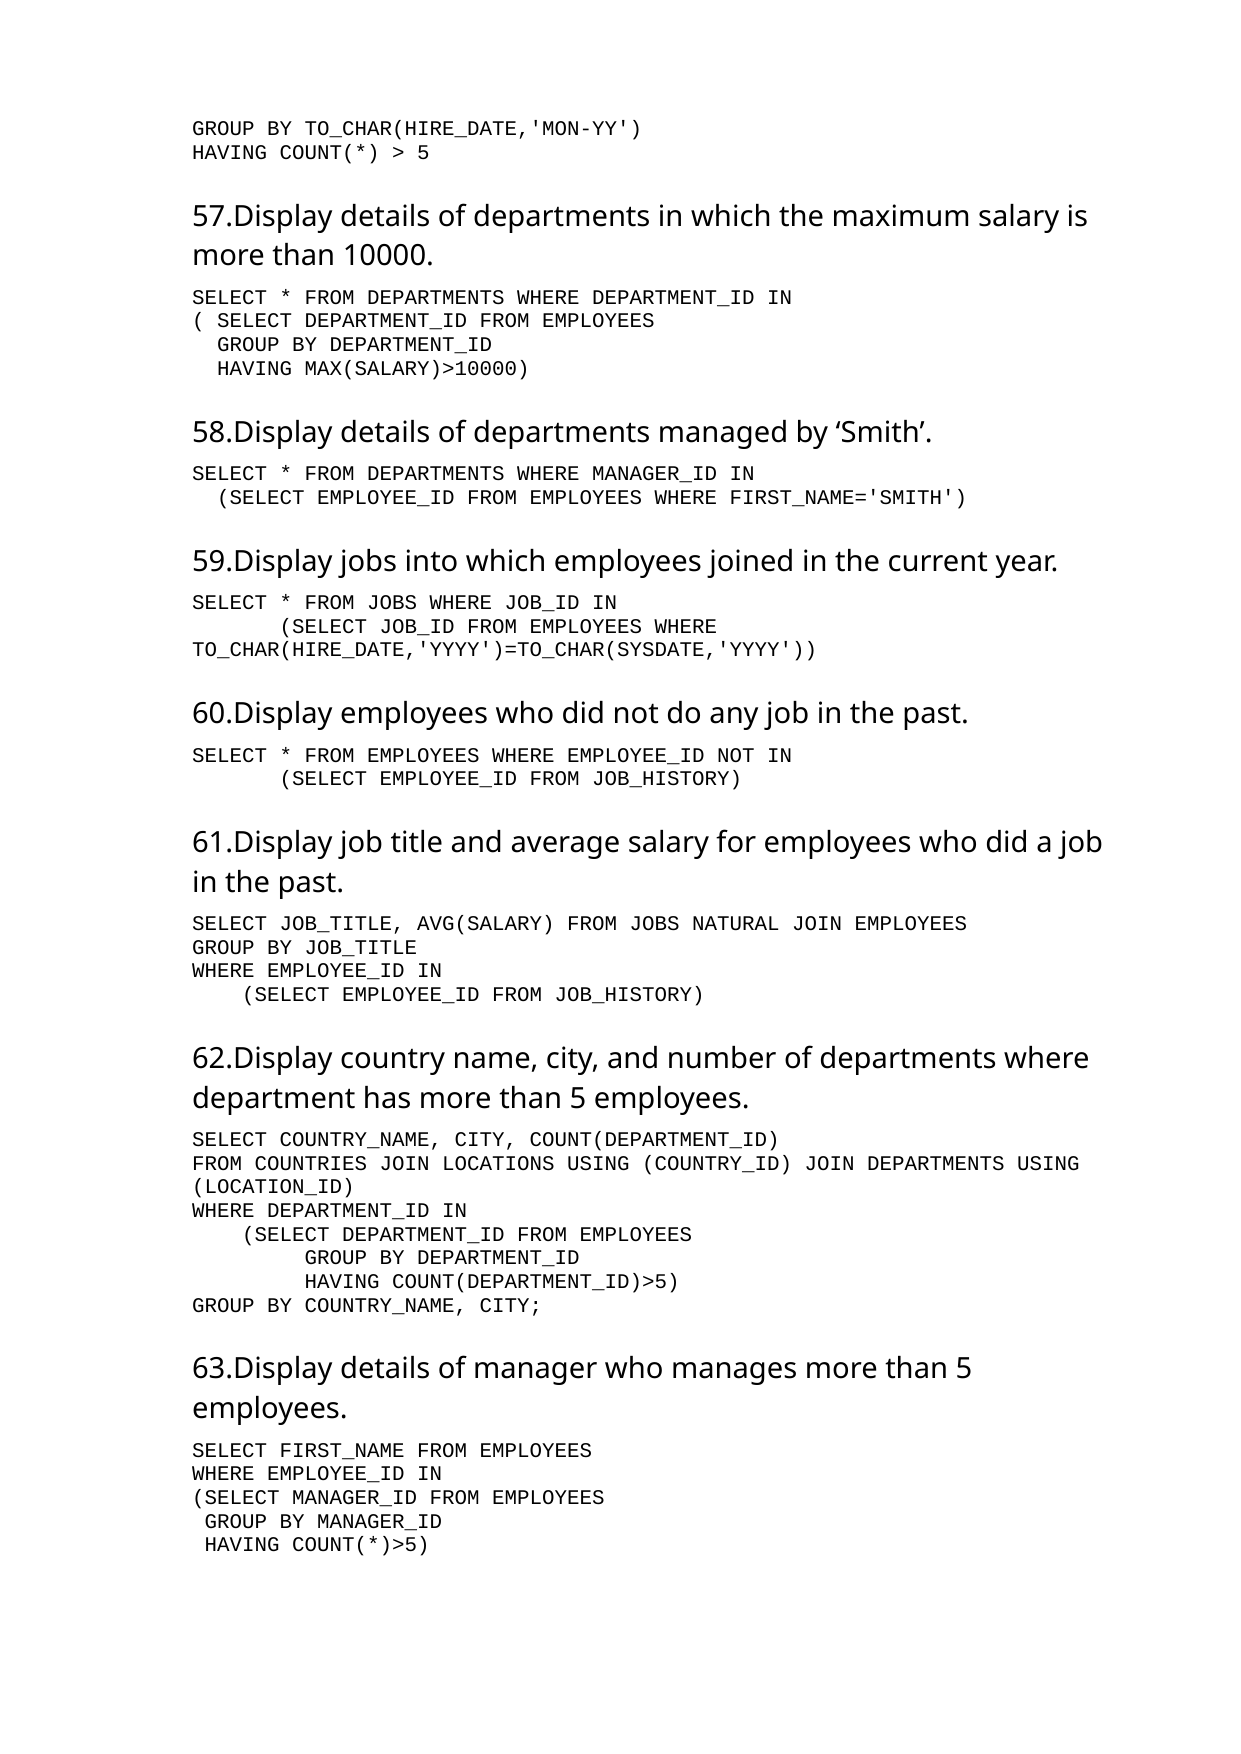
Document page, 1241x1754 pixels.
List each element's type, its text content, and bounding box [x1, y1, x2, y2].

list GROUP BY MANAGER_ID [118, 1511, 1122, 1534]
list Display job title and average salary for employees who did a job in the past. [118, 821, 1122, 901]
list SELECT COUNTRY_NAME, CITY, COUNT(DEPARTMENT_ID) [118, 1129, 1122, 1153]
list GROUP BY TO_CHAR(HIRE_DATE,'MON-YY') [118, 118, 1122, 142]
list ( SELECT DEPARTMENT_ID FROM EMPLOYEES [118, 310, 1122, 334]
list Display details of manager who manages more than 5 employees. [118, 1348, 1122, 1427]
list WHERE EMPLOYEE_ID IN [118, 961, 1122, 984]
list (SELECT DEPARTMENT_ID FROM EMPLOYEES [118, 1224, 1122, 1247]
list SELECT * FROM DEPARTMENTS WHERE DEPARTMENT_ID IN [118, 287, 1122, 310]
list SELECT FIRST_NAME FROM EMPLOYEES [118, 1440, 1122, 1463]
list SELECT * FROM EMPLOYEES WHERE EMPLOYEE_ID NOT IN [118, 744, 1122, 768]
list SELECT * FROM JOBS WHERE JOB_ID IN [118, 592, 1122, 616]
list HAVING COUNT(DEPARTMENT_ID)>5) [118, 1271, 1122, 1295]
list (SELECT JOB_ID FROM EMPLOYEES WHERE TO_CHAR(HIRE_DATE,'YYYY')=TO_CHAR(SYSDATE,'YYYY')) [118, 616, 1122, 663]
list Display details of departments in which the maximum salary is more than 10000. [118, 195, 1122, 274]
list GROUP BY DEPARTMENT_ID [118, 1247, 1122, 1271]
list Display jobs into which employees joined in the current year. [118, 540, 1122, 579]
list SELECT JOB_TITLE, AVG(SALARY) FROM JOBS NATURAL JOIN EMPLOYEES [118, 913, 1122, 937]
list (SELECT EMPLOYEE_ID FROM EMPLOYEES WHERE FIRST_NAME='SMITH') [118, 487, 1122, 510]
list FROM COUNTRIES JOIN LOCATIONS USING (COUNTRY_ID) JOIN DEPARTMENTS USING (LOCATION_ID) [118, 1153, 1122, 1200]
list HAVING COUNT(*)>5) [118, 1534, 1122, 1558]
list (SELECT EMPLOYEE_ID FROM JOB_HISTORY) [118, 768, 1122, 792]
list GROUP BY JOB_TITLE [118, 937, 1122, 961]
list Display employees who did not do any job in the past. [118, 692, 1122, 732]
list HAVING MAX(SALARY)>10000) [118, 358, 1122, 381]
list SELECT * FROM DEPARTMENTS WHERE MANAGER_ID IN [118, 463, 1122, 487]
list GROUP BY COUNTRY_NAME, CITY; [118, 1295, 1122, 1318]
list GROUP BY DEPARTMENT_ID [118, 334, 1122, 358]
list WHERE EMPLOYEE_ID IN [118, 1463, 1122, 1487]
list (SELECT MANAGER_ID FROM EMPLOYEES [118, 1487, 1122, 1511]
list (SELECT EMPLOYEE_ID FROM JOB_HISTORY) [118, 984, 1122, 1008]
list Display details of departments managed by ‘Smith’. [118, 411, 1122, 451]
list WHERE DEPARTMENT_ID IN [118, 1200, 1122, 1224]
list Display country name, city, and number of departments where department has more than 5 employees. [118, 1037, 1122, 1117]
list HAVING COUNT(*) > 5 [118, 142, 1122, 165]
